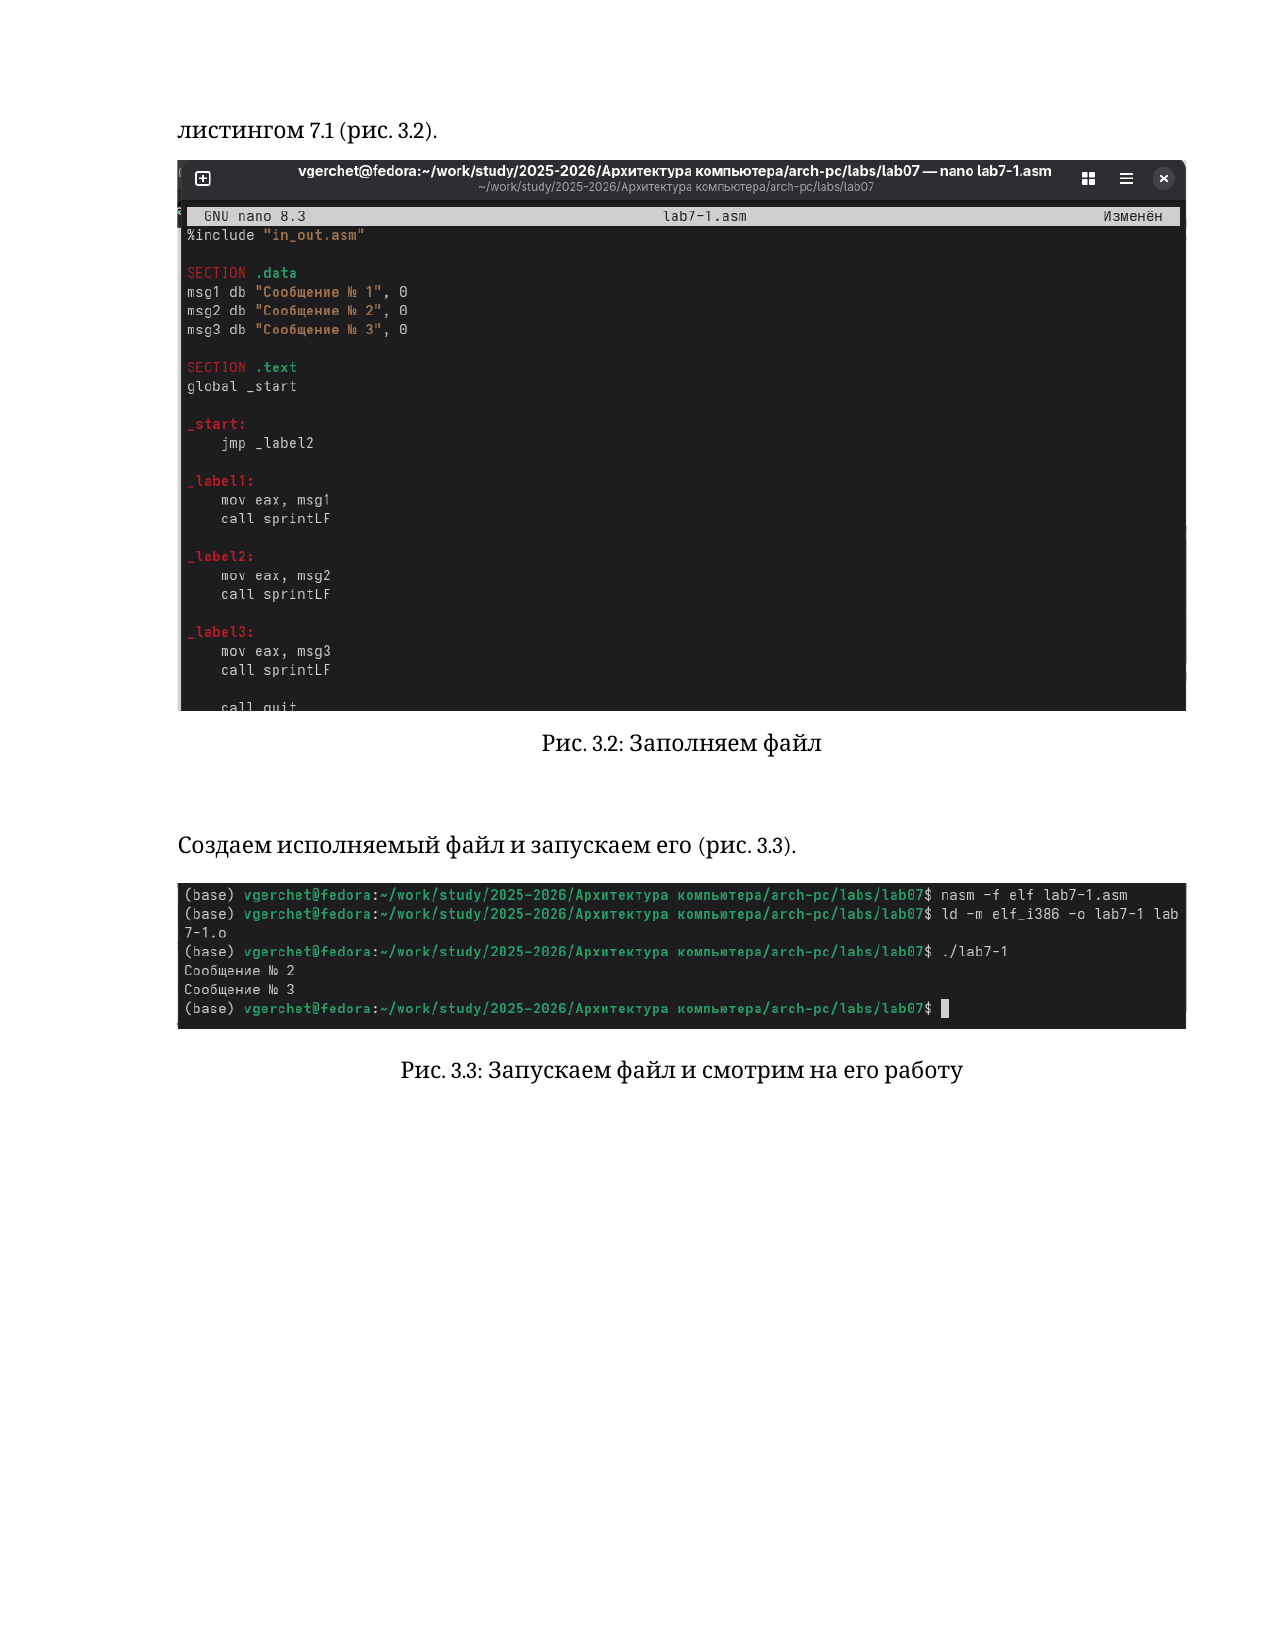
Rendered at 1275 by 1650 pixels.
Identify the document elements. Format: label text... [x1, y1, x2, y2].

text Создаем исполняемый файл и запускаем его (рис. 3.3). [177, 832, 1186, 859]
picture [177, 160, 1187, 711]
text Рис. 3.3: Запускаем файл и смотрим на его работу [177, 1029, 1186, 1084]
picture [177, 883, 1187, 1029]
text Рис. 3.2: Заполняем файл [177, 711, 1186, 757]
text листингом 7.1 (рис. 3.2). [177, 118, 1186, 144]
